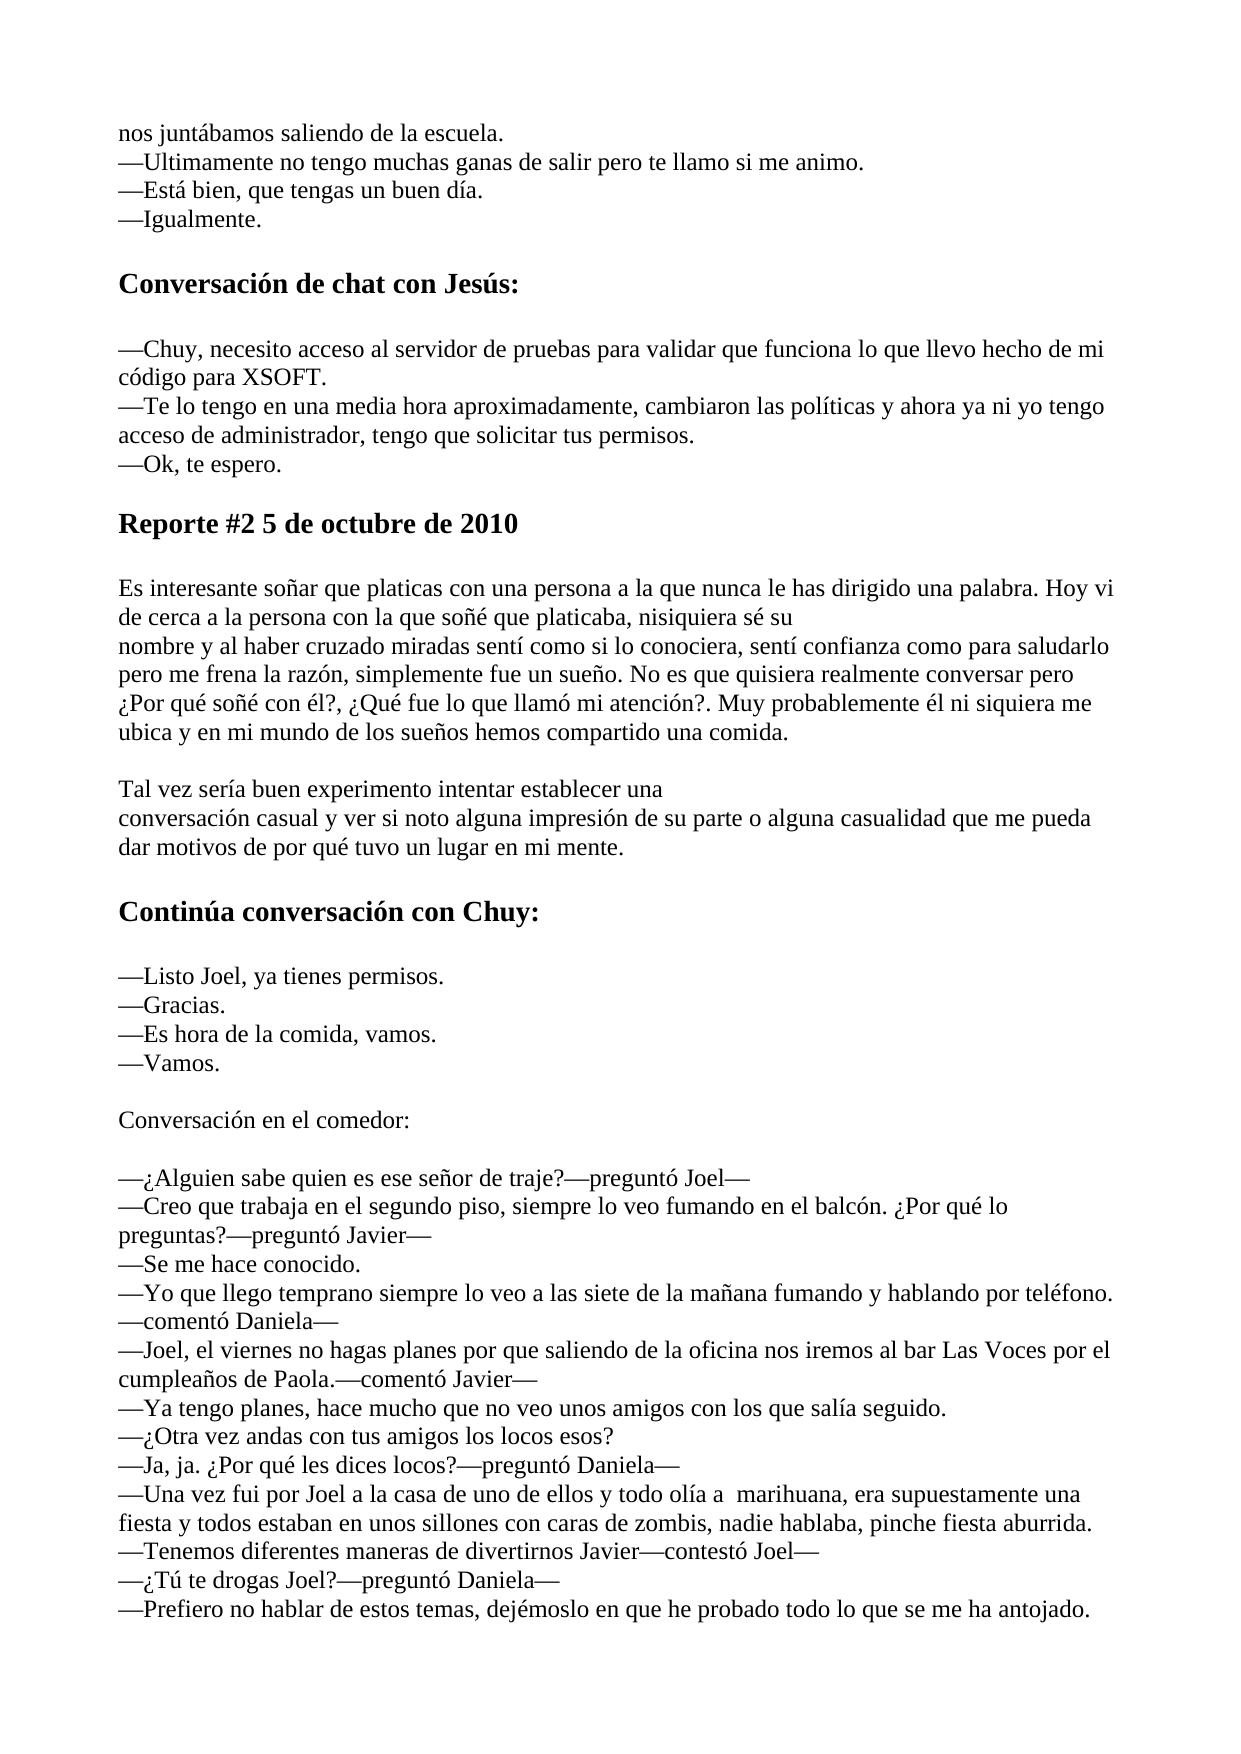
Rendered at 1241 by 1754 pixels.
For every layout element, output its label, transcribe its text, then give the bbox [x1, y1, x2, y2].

text —Ultimamente no tengo muchas ganas de salir pero te llamo si me animo. [118, 147, 1122, 176]
text nos juntábamos saliendo de la escuela. [118, 118, 1122, 147]
text —¿Tú te drogas Joel?—preguntó Daniela— [118, 1565, 1122, 1594]
subtitle Conversación de chat con Jesús: [118, 267, 1122, 300]
text —Joel, el viernes no hagas planes por que saliendo de la oficina nos iremos al bar Las Voces por el cumpleaños de Paola.—comentó Javier— [118, 1335, 1122, 1393]
text —Vamos. [118, 1048, 1122, 1076]
text —¿Alguien sabe quien es ese señor de traje?—preguntó Joel— [118, 1163, 1122, 1191]
text —¿Otra vez andas con tus amigos los locos esos? [118, 1421, 1122, 1450]
text —Listo Joel, ya tienes permisos. [118, 961, 1122, 990]
text Conversación en el comedor: [118, 1105, 1122, 1134]
text —Se me hace conocido. [118, 1249, 1122, 1278]
text —Yo que llego temprano siempre lo veo a las siete de la mañana fumando y hablando por teléfono.—comentó Daniela— [118, 1278, 1122, 1335]
text —Está bien, que tengas un buen día. [118, 176, 1122, 204]
text —Gracias. [118, 990, 1122, 1019]
subtitle Reporte #2 5 de octubre de 2010 [118, 506, 1122, 540]
text —Te lo tengo en una media hora aproximadamente, cambiaron las políticas y ahora ya ni yo tengo acceso de administrador, tengo que solicitar tus permisos. [118, 391, 1122, 449]
text nombre y al haber cruzado miradas sentí como si lo conociera, sentí confianza como para saludarlo pero me frena la razón, simplemente fue un sueño. No es que quisiera realmente conversar pero ¿Por qué soñé con él?, ¿Qué fue lo que llamó mi atención?. Muy probablemente él ni siquiera me ubica y en mi mundo de los sueños hemos compartido una comida. [118, 631, 1122, 746]
text Es interesante soñar que platicas con una persona a la que nunca le has dirigido una palabra. Hoy vi de cerca a la persona con la que soñé que platicaba, nisiquiera sé su [118, 573, 1122, 631]
text —Una vez fui por Joel a la casa de uno de ellos y todo olía a marihuana, era supuestamente una fiesta y todos estaban en unos sillones con caras de zombis, nadie hablaba, pinche fiesta aburrida. [118, 1479, 1122, 1536]
subtitle Continúa conversación con Chuy: [118, 894, 1122, 928]
text —Creo que trabaja en el segundo piso, siempre lo veo fumando en el balcón. ¿Por qué lo preguntas?—preguntó Javier— [118, 1191, 1122, 1249]
text —Es hora de la comida, vamos. [118, 1019, 1122, 1048]
text —Tenemos diferentes maneras de divertirnos Javier—contestó Joel— [118, 1536, 1122, 1565]
text —Ya tengo planes, hace mucho que no veo unos amigos con los que salía seguido. [118, 1393, 1122, 1421]
text —Ok, te espero. [118, 449, 1122, 477]
text —Ja, ja. ¿Por qué les dices locos?—preguntó Daniela— [118, 1450, 1122, 1479]
text —Igualmente. [118, 204, 1122, 233]
text conversación casual y ver si noto alguna impresión de su parte o alguna casualidad que me pueda dar motivos de por qué tuvo un lugar en mi mente. [118, 803, 1122, 861]
text Tal vez sería buen experimento intentar establecer una [118, 774, 1122, 803]
text —Prefiero no hablar de estos temas, dejémoslo en que he probado todo lo que se me ha antojado. [118, 1594, 1122, 1623]
text —Chuy, necesito acceso al servidor de pruebas para validar que funciona lo que llevo hecho de mi código para XSOFT. [118, 334, 1122, 391]
